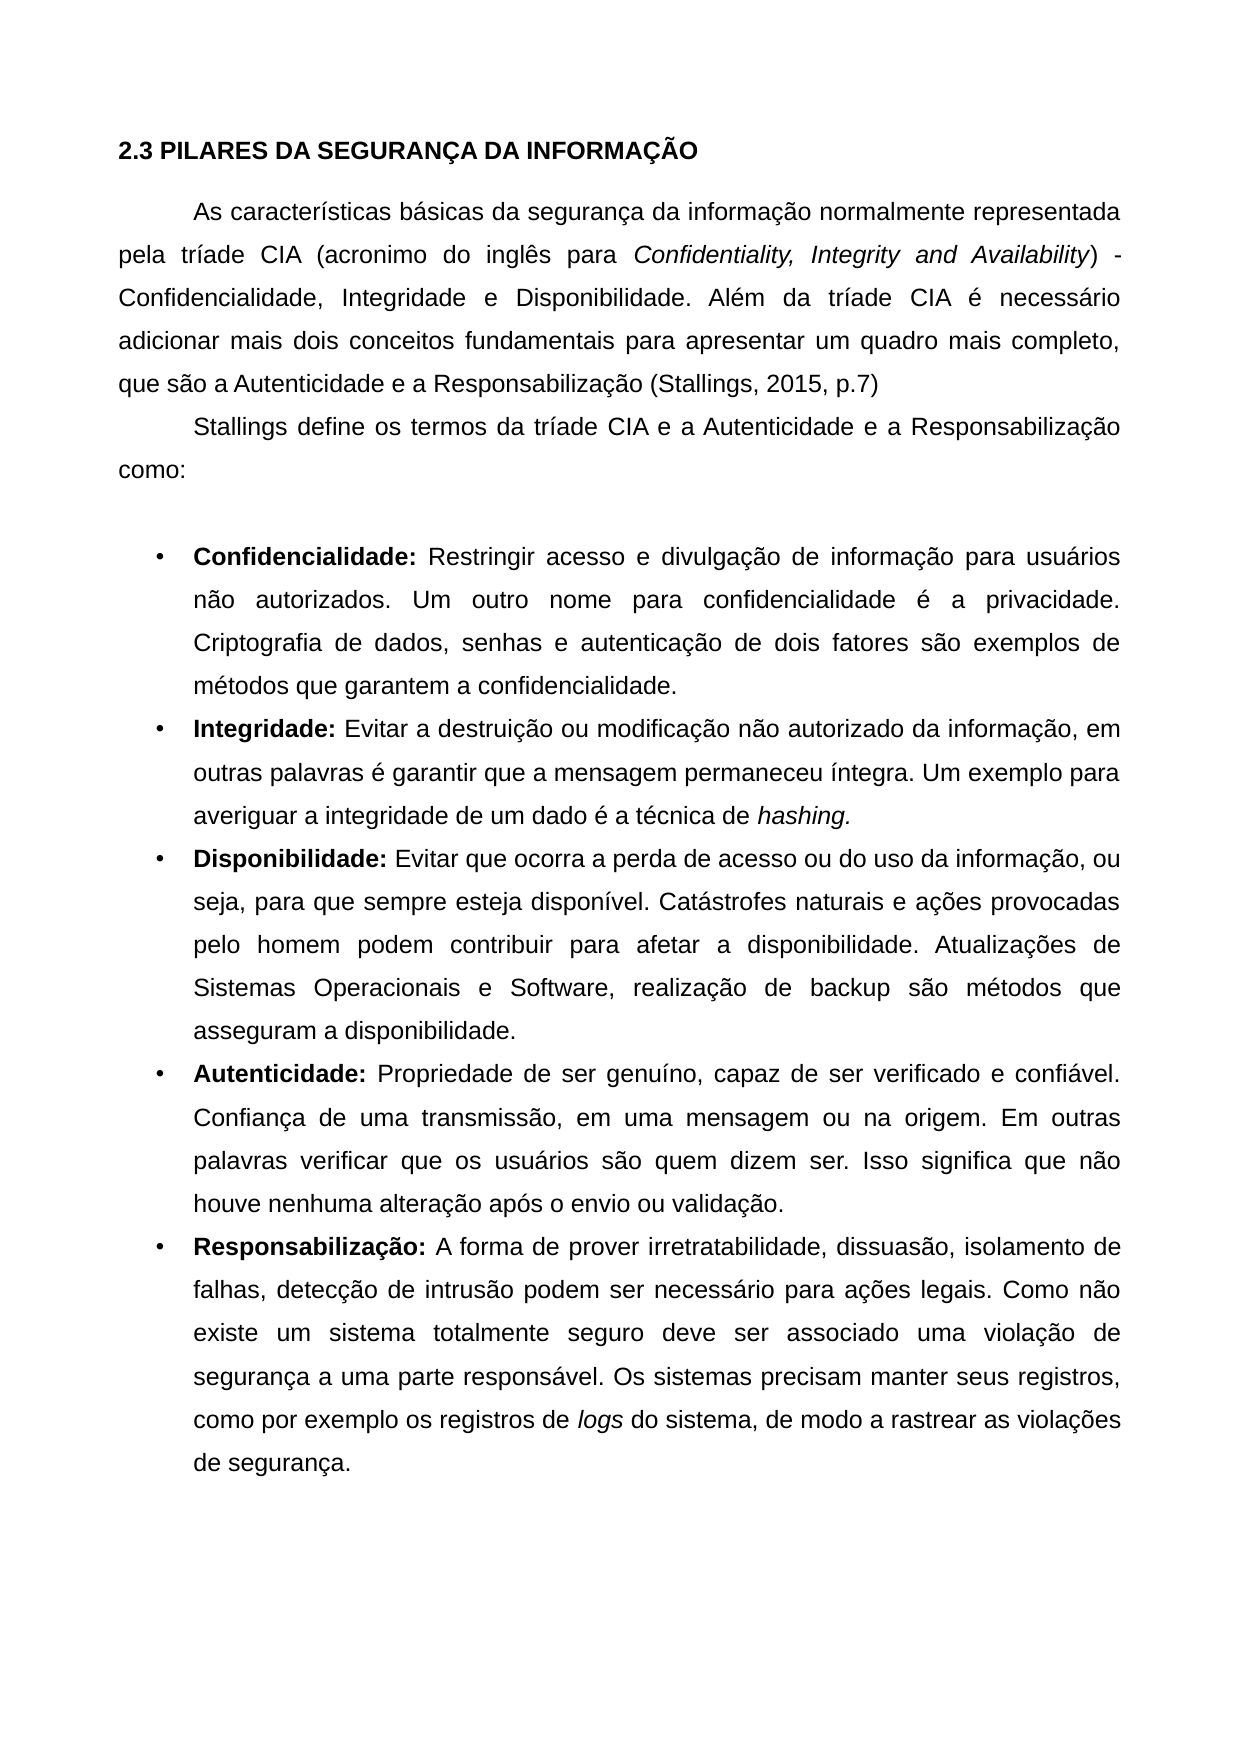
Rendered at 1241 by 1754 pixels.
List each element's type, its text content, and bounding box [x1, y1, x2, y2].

text Stallings define os termos da tríade CIA e a Autenticidade e a Responsabilização como: [118, 412, 1122, 484]
subtitle 2.3 PILARES DA SEGURANÇA DA INFORMAÇÃO [118, 136, 1122, 164]
list Integridade: Evitar a destruição ou modificação não autorizado da informação, em outras palavras é garantir que a mensagem permaneceu íntegra. Um exemplo para averiguar a integridade de um dado é a técnica de hashing. [156, 714, 1122, 829]
text As características básicas da segurança da informação normalmente representada pela tríade CIA (acronimo do inglês para Confidentiality, Integrity and Availability) - Confidencialidade, Integridade e Disponibilidade. Além da tríade CIA é necessário adicionar mais dois conceitos fundamentais para apresentar um quadro mais completo, que são a Autenticidade e a Responsabilização (Stallings, 2015, p.7) [118, 197, 1122, 398]
list Disponibilidade: Evitar que ocorra a perda de acesso ou do uso da informação, ou seja, para que sempre esteja disponível. Catástrofes naturais e ações provocadas pelo homem podem contribuir para afetar a disponibilidade. Atualizações de Sistemas Operacionais e Software, realização de backup são métodos que asseguram a disponibilidade. [156, 844, 1122, 1045]
list Confidencialidade: Restringir acesso e divulgação de informação para usuários não autorizados. Um outro nome para confidencialidade é a privacidade. Criptografia de dados, senhas e autenticação de dois fatores são exemplos de métodos que garantem a confidencialidade. [156, 542, 1122, 700]
list Responsabilização: A forma de prover irretratabilidade, dissuasão, isolamento de falhas, detecção de intrusão podem ser necessário para ações legais. Como não existe um sistema totalmente seguro deve ser associado uma violação de segurança a uma parte responsável. Os sistemas precisam manter seus registros, como por exemplo os registros de logs do sistema, de modo a rastrear as violações de segurança. [156, 1232, 1122, 1477]
list Autenticidade: Propriedade de ser genuíno, capaz de ser verificado e confiável. Confiança de uma transmissão, em uma mensagem ou na origem. Em outras palavras verificar que os usuários são quem dizem ser. Isso significa que não houve nenhuma alteração após o envio ou validação. [156, 1059, 1122, 1218]
